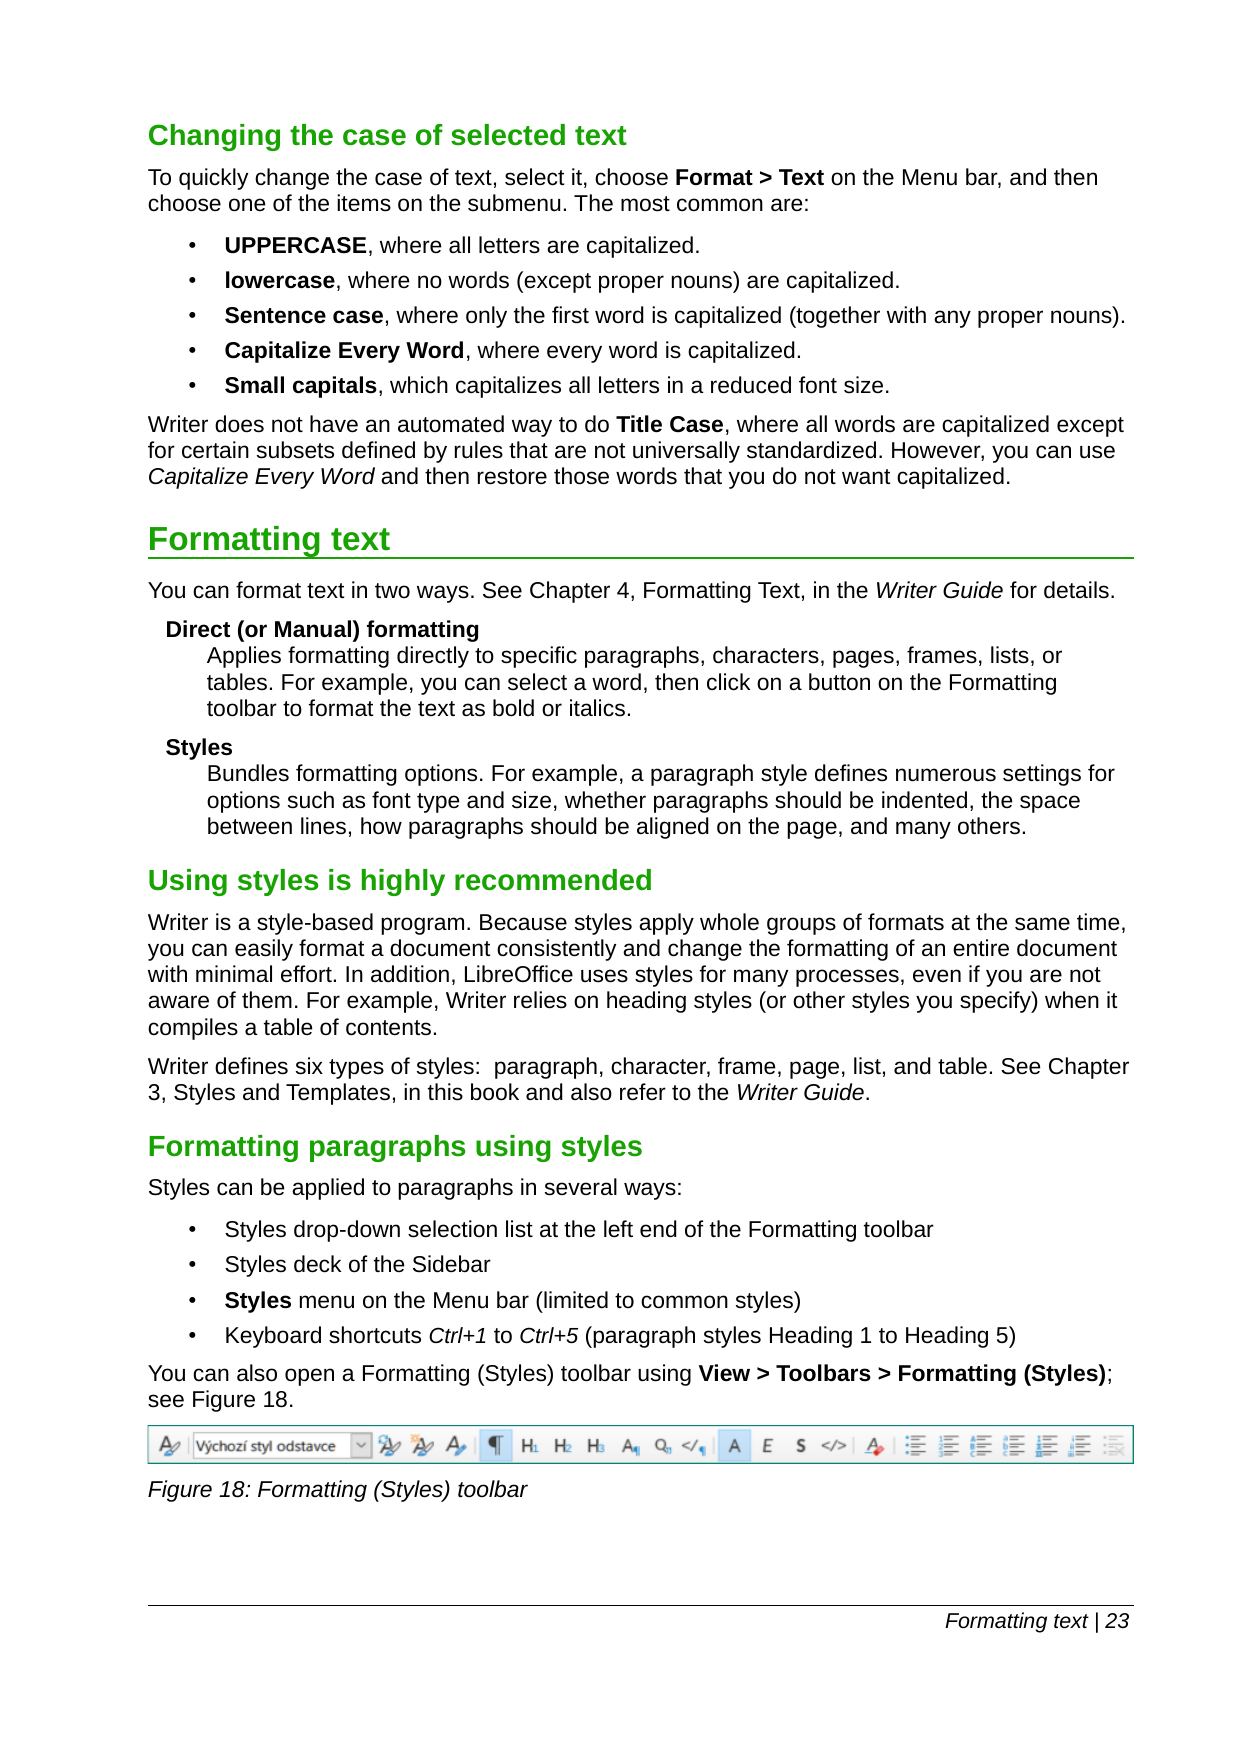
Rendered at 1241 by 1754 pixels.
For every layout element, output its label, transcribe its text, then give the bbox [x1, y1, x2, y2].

list Small capitals, which capitalizes all letters in a reduced font size. [185, 369, 1134, 402]
list Styles drop-down selection list at the left end of the Formatting toolbar [185, 1213, 1134, 1242]
subtitle Using styles is highly recommended [148, 863, 1134, 897]
list To quickly change the case of text, select it, choose Format > Text on the Menu bar, and then choose one of the items on the submenu. The most common are: [148, 163, 1134, 216]
text Styles [165, 734, 1134, 760]
text Direct (or Manual) formatting [165, 616, 1134, 642]
picture [147, 1425, 1134, 1464]
list lowercase, where no words (except proper nouns) are capitalized. [185, 264, 1134, 293]
text You can format text in two ways. See Chapter 4, Formatting Text, in the Writer Guide for details. [148, 577, 1134, 604]
list Capitalize Every Word, where every word is capitalized. [185, 334, 1134, 363]
subtitle Formatting text [148, 519, 1134, 557]
text Writer defines six types of styles: paragraph, character, frame, page, list, and table. See Chapter 3, Styles and Templates, in this book and also refer to the Writer Guide. [148, 1053, 1134, 1105]
list UPPERCASE, where all letters are capitalized. [185, 229, 1134, 258]
text Writer is a style-based program. Because styles apply whole groups of formats at the same time, you can easily format a document consistently and change the formatting of an entire document with minimal effort. In addition, LibreOffice uses styles for many processes, even if you are not aware of them. For example, Writer relies on heading styles (or other styles you specify) when it compiles a table of contents. [148, 908, 1134, 1040]
text Writer does not have an automated way to do Title Case, where all words are capitalized except for certain subsets defined by rules that are not universally standardized. However, you can use Capitalize Every Word and then restore those words that you do not want capitalized. [148, 411, 1134, 489]
subtitle Changing the case of selected text [148, 118, 1134, 152]
list Styles deck of the Sidebar [185, 1248, 1134, 1278]
text Styles can be applied to paragraphs in several ways: [148, 1174, 1134, 1201]
subtitle Formatting paragraphs using styles [148, 1129, 1134, 1163]
text Figure 18: Formatting (Styles) toolbar [148, 1476, 1134, 1502]
list Sentence case, where only the first word is capitalized (together with any proper nouns). [185, 299, 1134, 328]
text You can also open a Formatting (Styles) toolbar using View > Toolbars > Formatting (Styles); see Figure 18. [148, 1360, 1134, 1413]
list Keyboard shortcuts Ctrl+1 to Ctrl+5 (paragraph styles Heading 1 to Heading 5) [185, 1319, 1134, 1351]
text Bundles formatting options. For example, a paragraph style defines numerous settings for options such as font type and size, whether paragraphs should be indented, the space between lines, how paragraphs should be aligned on the page, and many others. [207, 760, 1134, 839]
text Applies formatting directly to specific paragraphs, characters, pages, frames, lists, or tables. For example, you can select a word, then click on a button on the Formatting toolbar to format the text as bold or italics. [207, 642, 1134, 722]
list Styles menu on the Menu bar (limited to common styles) [185, 1284, 1134, 1313]
